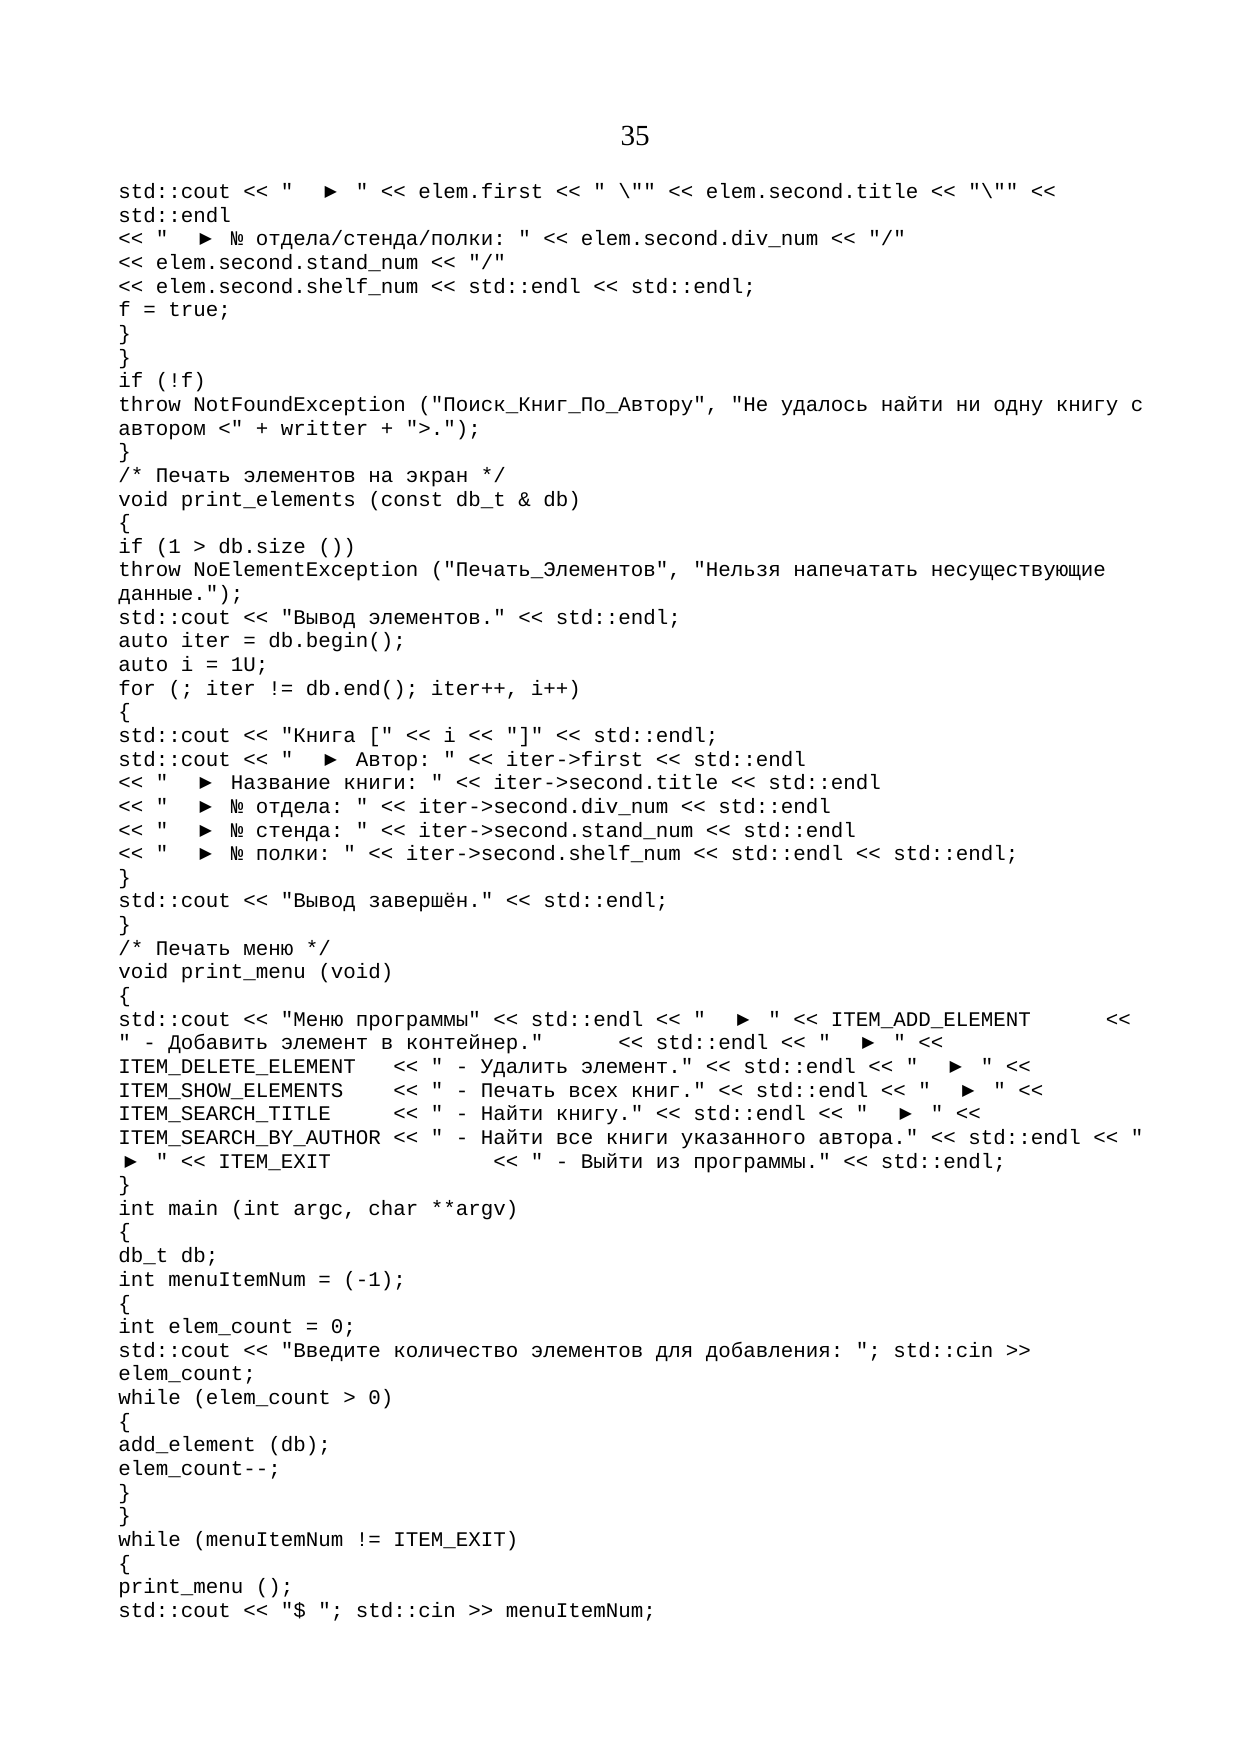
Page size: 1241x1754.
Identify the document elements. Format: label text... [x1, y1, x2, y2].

text { [118, 701, 1152, 725]
text /* Печать меню */ [118, 938, 1152, 961]
text print_menu (); [118, 1576, 1152, 1600]
text { [118, 1222, 1152, 1245]
text while (menuItemNum != ITEM_EXIT) [118, 1529, 1152, 1553]
text if (1 > db.size ()) [118, 536, 1152, 559]
text while (elem_count > 0) [118, 1387, 1152, 1411]
text std::cout << "Введите количество элементов для добавления: "; std::cin >> elem_count; [118, 1340, 1152, 1387]
text } [118, 323, 1152, 347]
text std::cout << "Вывод элементов." << std::endl; [118, 607, 1152, 630]
text std::cout << "Вывод завершён." << std::endl; [118, 891, 1152, 914]
text if (!f) [118, 370, 1152, 394]
text << elem.second.stand_num << "/" [118, 252, 1152, 276]
text for (; iter != db.end(); iter++, i++) [118, 678, 1152, 701]
text << " ▶ Название книги: " << iter->second.title << std::endl [118, 772, 1152, 796]
text auto i = 1U; [118, 654, 1152, 678]
text { [118, 1411, 1152, 1434]
text std::cout << " ▶ " << elem.first << " \"" << elem.second.title << "\"" << std::endl [118, 181, 1152, 228]
text /* Печать элементов на экран */ [118, 465, 1152, 488]
text { [118, 985, 1152, 1009]
text << elem.second.shelf_num << std::endl << std::endl; [118, 276, 1152, 299]
text << " ▶ № отдела/стенда/полки: " << elem.second.div_num << "/" [118, 228, 1152, 252]
text << " ▶ № отдела: " << iter->second.div_num << std::endl [118, 796, 1152, 819]
text std::cout << " ▶ Автор: " << iter->first << std::endl [118, 749, 1152, 772]
text { [118, 1553, 1152, 1576]
text { [118, 1292, 1152, 1316]
text std::cout << "Меню программы" << std::endl << " ▶ " << ITEM_ADD_ELEMENT << " - Добавить элемент в контейнер." << std::endl << " ▶ " << ITEM_DELETE_ELEMENT << " - Удалить элемент." << std::endl << " ▶ " << ITEM_SHOW_ELEMENTS << " - Печать всех книг." << std::endl << " ▶ " << ITEM_SEARCH_TITLE << " - Найти книгу." << std::endl << " ▶ " << ITEM_SEARCH_BY_AUTHOR << " - Найти все книги указанного автора." << std::endl << " ▶ " << ITEM_EXIT << " - Выйти из программы." << std::endl; [118, 1009, 1152, 1174]
text { [118, 512, 1152, 536]
text } [118, 441, 1152, 465]
text } [118, 867, 1152, 891]
text } [118, 1482, 1152, 1505]
text void print_elements (const db_t & db) [118, 488, 1152, 512]
text add_element (db); [118, 1434, 1152, 1458]
text auto iter = db.begin(); [118, 630, 1152, 654]
text throw NotFoundException ("Поиск_Книг_По_Автору", "Не удалось найти ни одну книгу с автором <" + writter + ">."); [118, 394, 1152, 441]
text << " ▶ № стенда: " << iter->second.stand_num << std::endl [118, 819, 1152, 843]
text elem_count--; [118, 1458, 1152, 1482]
text db_t db; [118, 1245, 1152, 1269]
text std::cout << "$ "; std::cin >> menuItemNum; [118, 1600, 1152, 1623]
text f = true; [118, 299, 1152, 323]
text << " ▶ № полки: " << iter->second.shelf_num << std::endl << std::endl; [118, 843, 1152, 867]
text } [118, 347, 1152, 370]
text } [118, 1174, 1152, 1198]
text int main (int argc, char **argv) [118, 1198, 1152, 1222]
text void print_menu (void) [118, 961, 1152, 985]
text std::cout << "Книга [" << i << "]" << std::endl; [118, 725, 1152, 749]
text int elem_count = 0; [118, 1316, 1152, 1340]
text } [118, 1505, 1152, 1529]
text int menuItemNum = (-1); [118, 1269, 1152, 1292]
text throw NoElementException ("Печать_Элементов", "Нельзя напечатать несуществующие данные."); [118, 559, 1152, 607]
text } [118, 914, 1152, 938]
